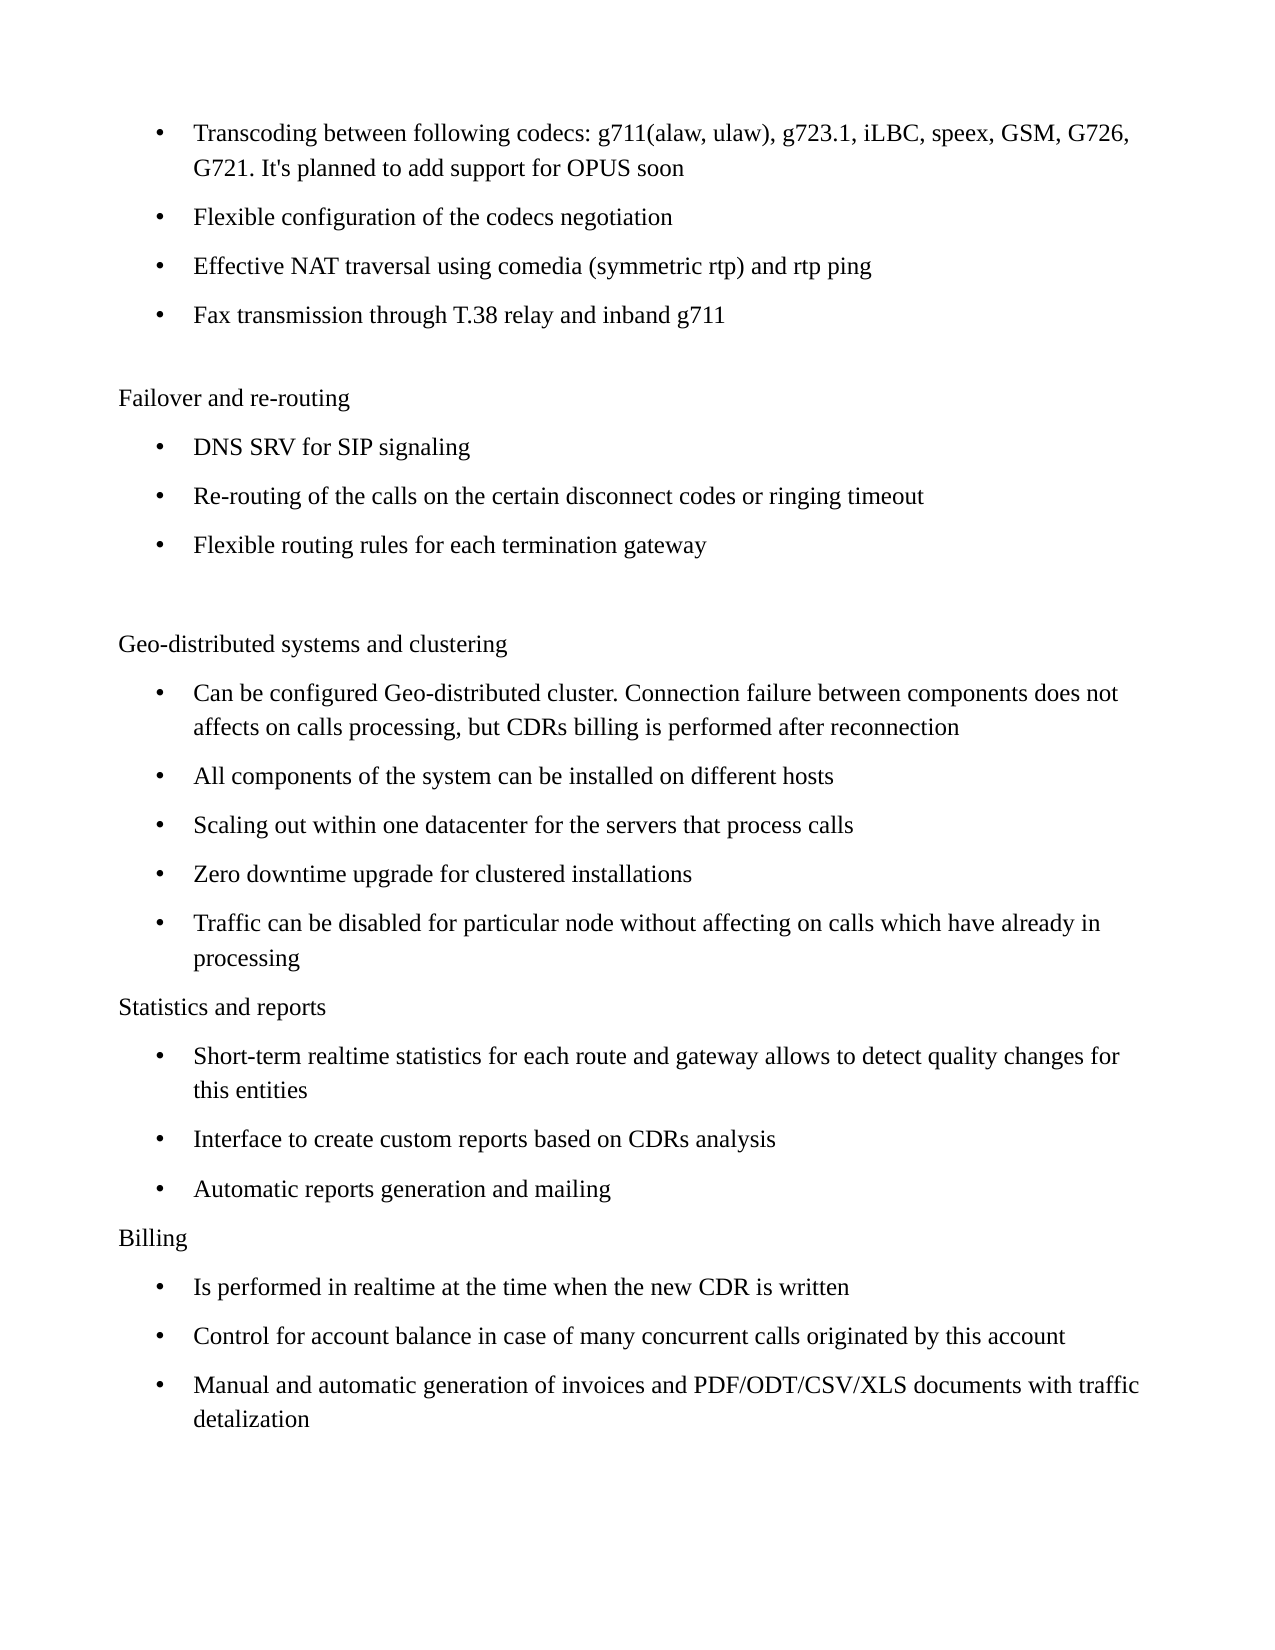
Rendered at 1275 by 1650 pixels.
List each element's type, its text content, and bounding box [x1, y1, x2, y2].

list Effective NAT traversal using comedia (symmetric rtp) and rtp ping [156, 251, 1157, 279]
list Transcoding between following codecs: g711(alaw, ulaw), g723.1, iLBC, speex, GSM, G726, G721. It's planned to add support for OPUS soon [156, 118, 1157, 181]
list Control for account balance in case of many concurrent calls originated by this account [156, 1321, 1157, 1349]
list All components of the system can be installed on different hosts [156, 761, 1157, 790]
text Geo-distributed systems and clustering [118, 629, 1157, 657]
list Flexible configuration of the codecs negotiation [156, 202, 1157, 230]
list Interface to create custom reports based on CDRs analysis [156, 1124, 1157, 1153]
text Statistics and reports [118, 992, 1157, 1021]
list DNS SRV for SIP signaling [156, 432, 1157, 461]
text Failover and re-routing [118, 383, 1157, 412]
list Manual and automatic generation of invoices and PDF/ODT/CSV/XLS documents with traffic detalization [156, 1370, 1157, 1433]
list Traffic can be disabled for particular node without affecting on calls which have already in processing [156, 908, 1157, 972]
list Re-routing of the calls on the certain disconnect codes or ringing timeout [156, 481, 1157, 510]
list Flexible routing rules for each termination gateway [156, 531, 1157, 559]
list Automatic reports generation and mailing [156, 1174, 1157, 1202]
list Fax transmission through T.38 relay and inband g711 [156, 300, 1157, 363]
text Billing [118, 1223, 1157, 1251]
list Short-term realtime statistics for each route and gateway allows to detect quality changes for this entities [156, 1041, 1157, 1104]
list Zero downtime upgrade for clustered installations [156, 859, 1157, 888]
list Can be configured Geo-distributed cluster. Connection failure between components does not affects on calls processing, but CDRs billing is performed after reconnection [156, 678, 1157, 741]
list Is performed in realtime at the time when the new CDR is written [156, 1272, 1157, 1301]
list Scaling out within one datacenter for the servers that process calls [156, 810, 1157, 839]
